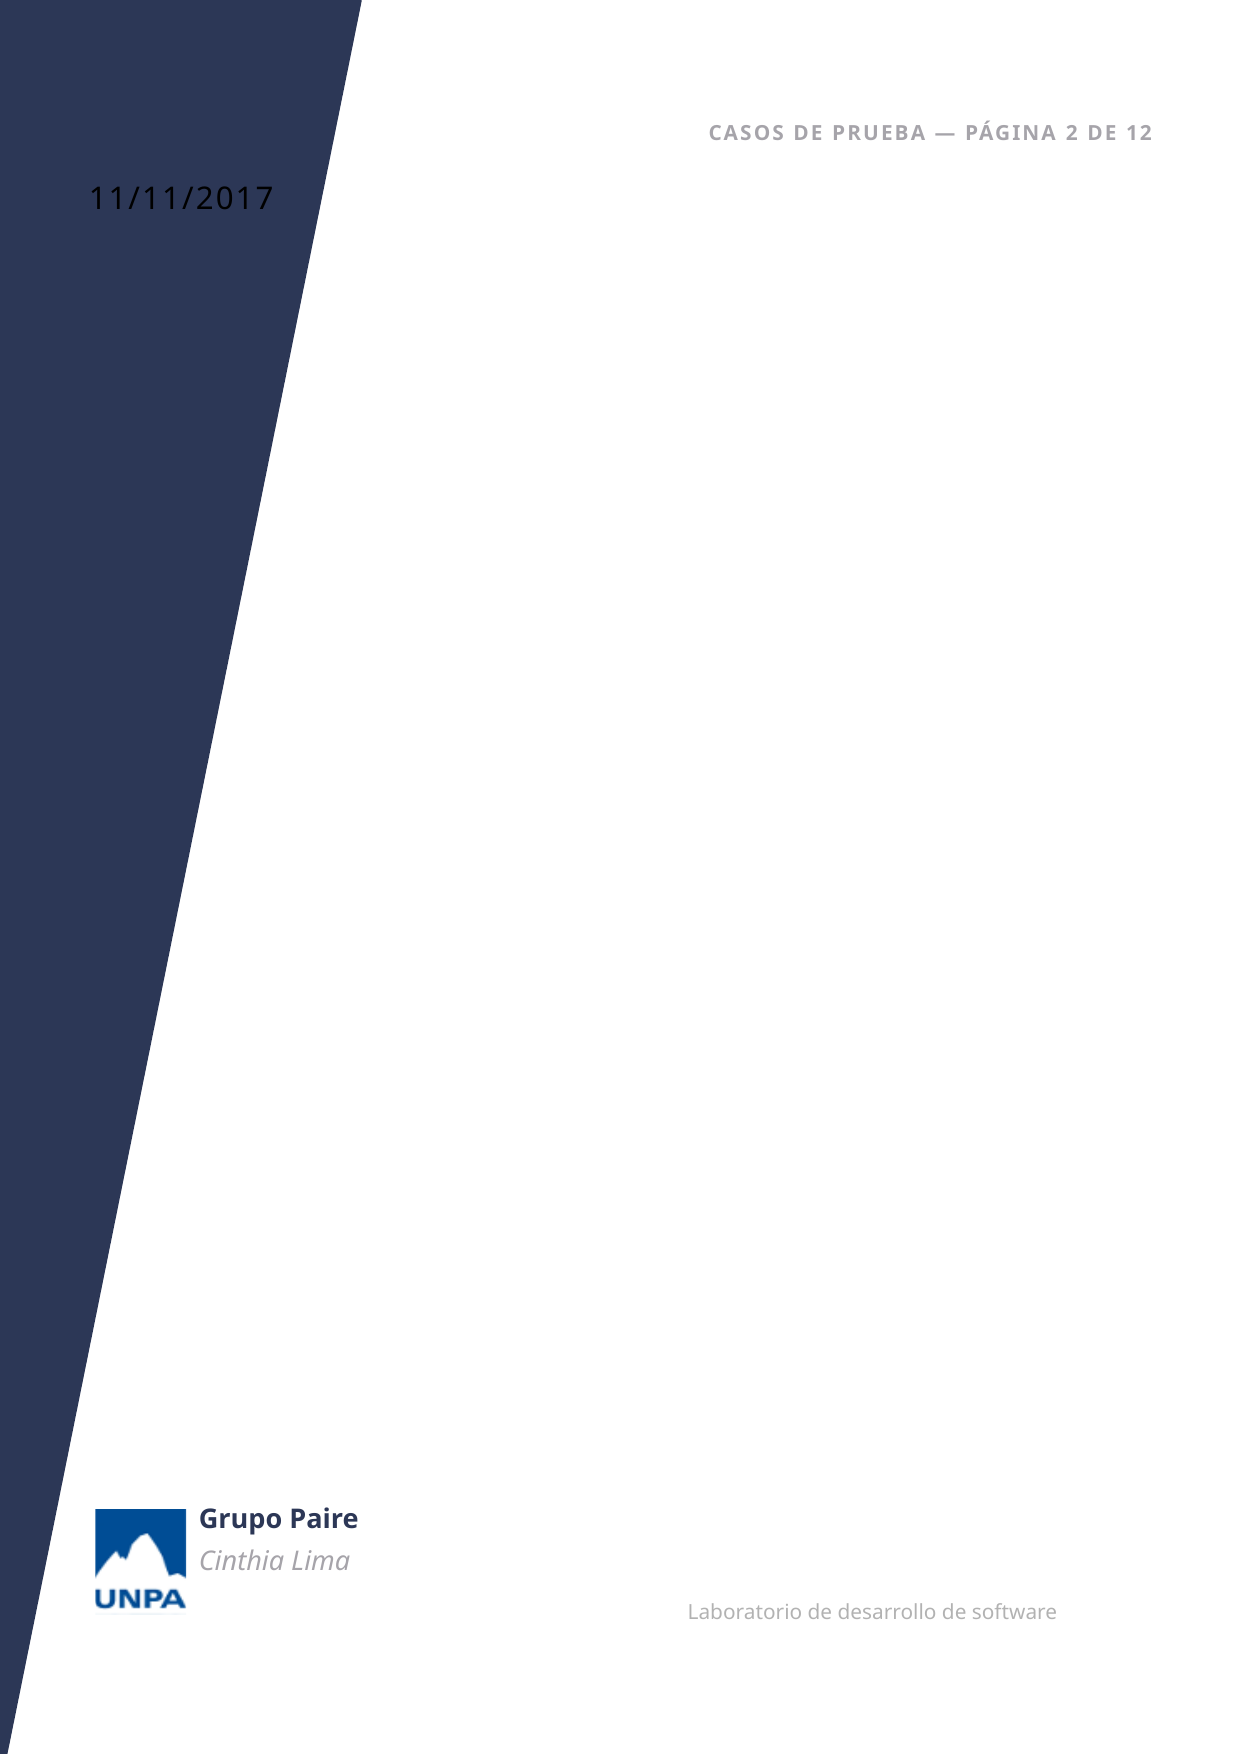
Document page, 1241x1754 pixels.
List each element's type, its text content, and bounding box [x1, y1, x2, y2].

picture [95, 1509, 187, 1615]
text 11/11/2017 [318, 176, 1152, 219]
